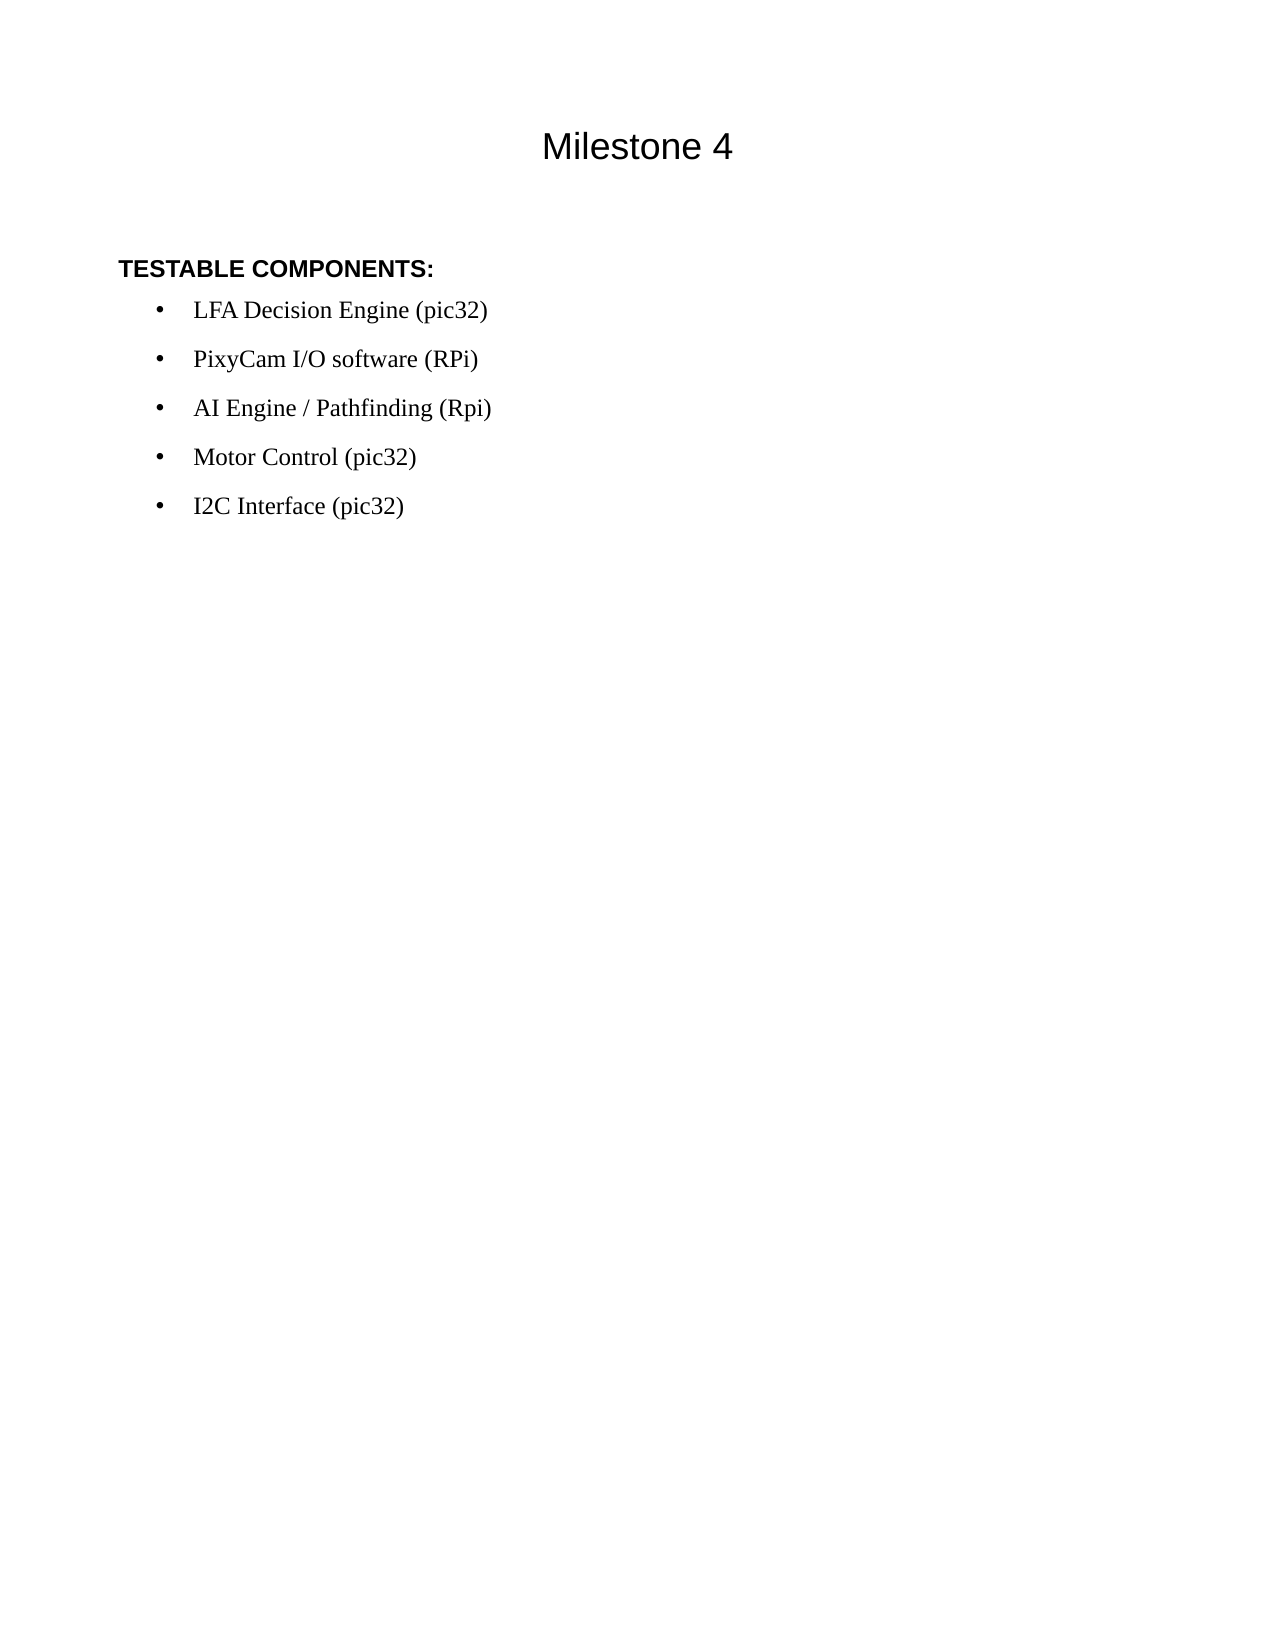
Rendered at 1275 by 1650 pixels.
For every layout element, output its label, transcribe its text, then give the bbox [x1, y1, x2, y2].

subtitle Milestone 4 [118, 124, 1157, 167]
list AI Engine / Pathfinding (Rpi) [156, 393, 1157, 422]
subtitle TESTABLE COMPONENTS: [118, 254, 1157, 282]
list PixyCam I/O software (RPi) [156, 344, 1157, 372]
list I2C Interface (pic32) [156, 491, 1157, 520]
list Motor Control (pic32) [156, 442, 1157, 471]
list LFA Decision Engine (pic32) [156, 295, 1157, 323]
